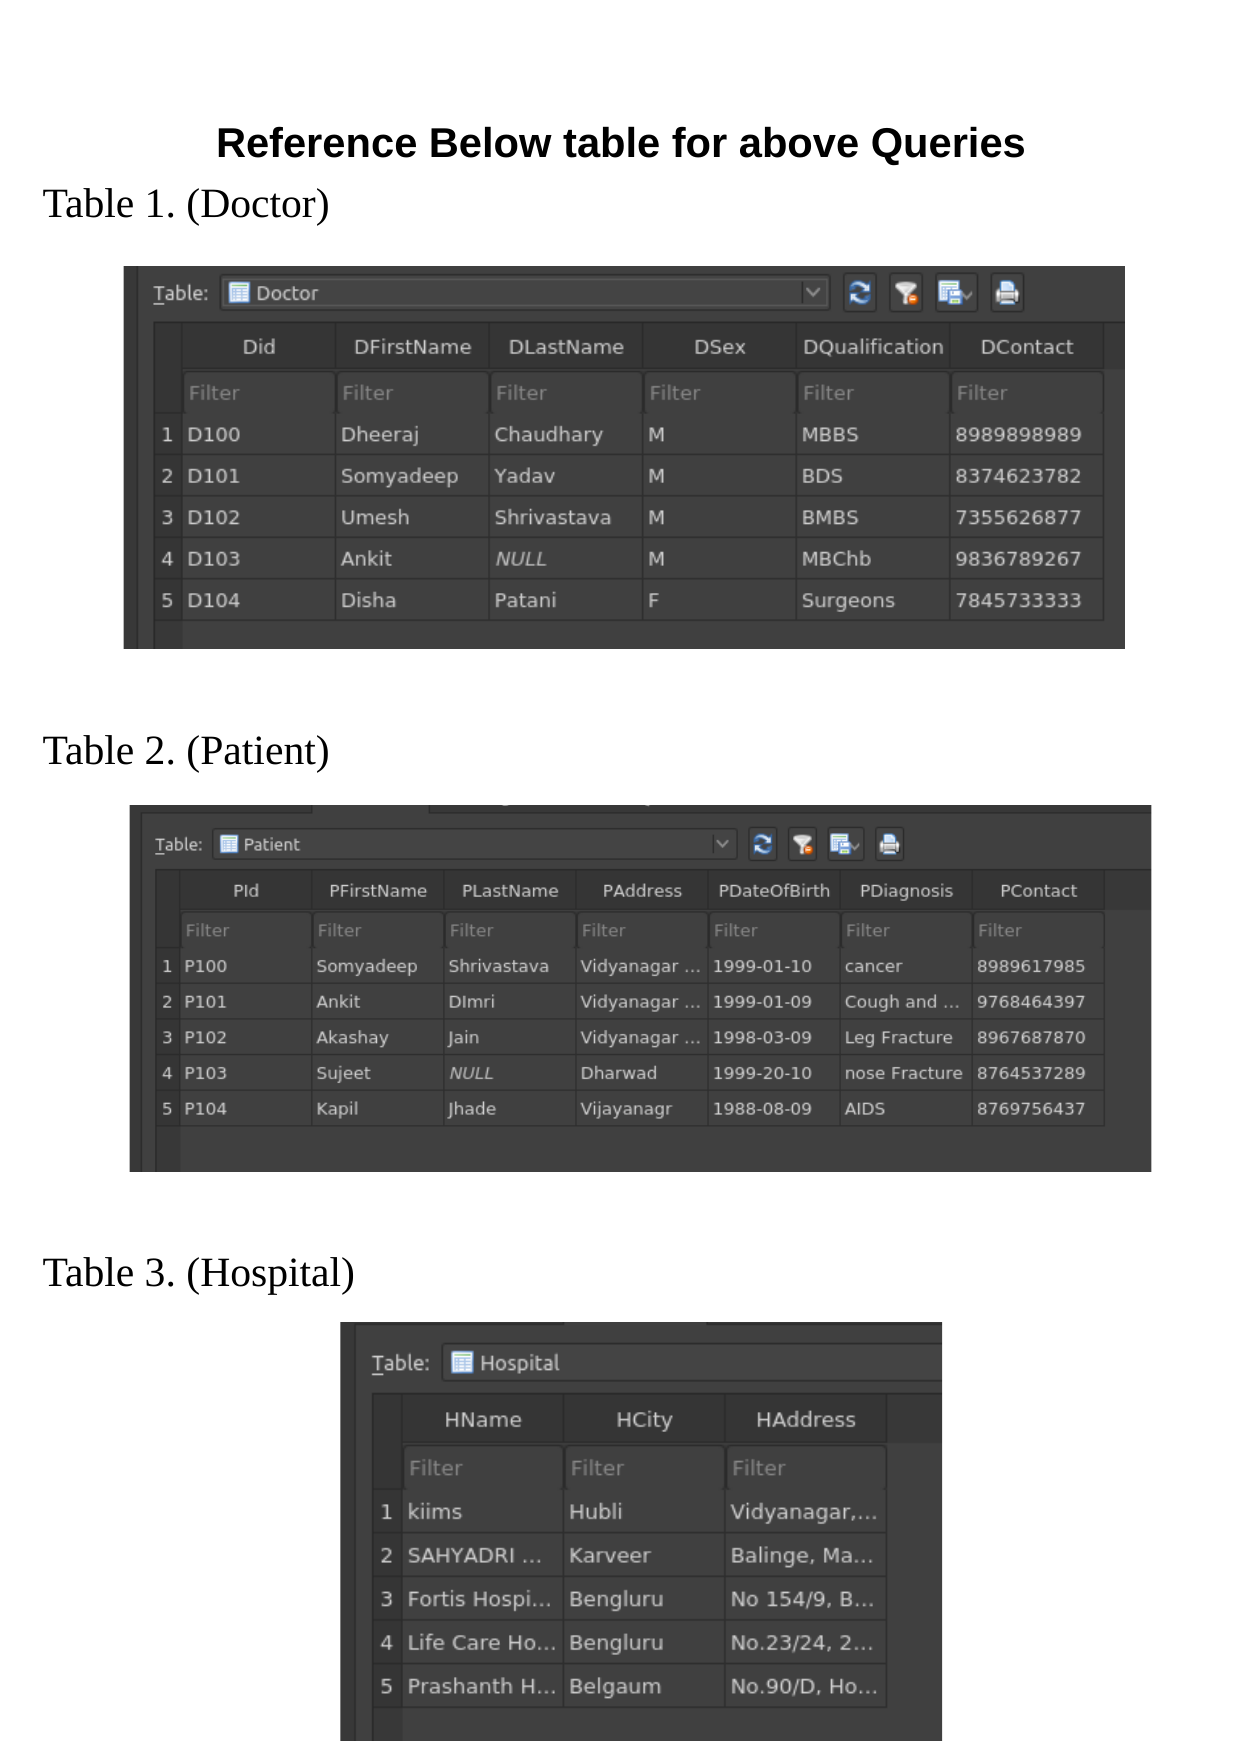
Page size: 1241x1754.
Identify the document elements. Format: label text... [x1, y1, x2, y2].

title Reference Below table for above Queries [42, 118, 1200, 166]
text Table 2. (Patient) [42, 726, 1200, 773]
text Table 3. (Hospital) [42, 1248, 1200, 1296]
text Table 1. (Doctor) [42, 178, 1200, 226]
